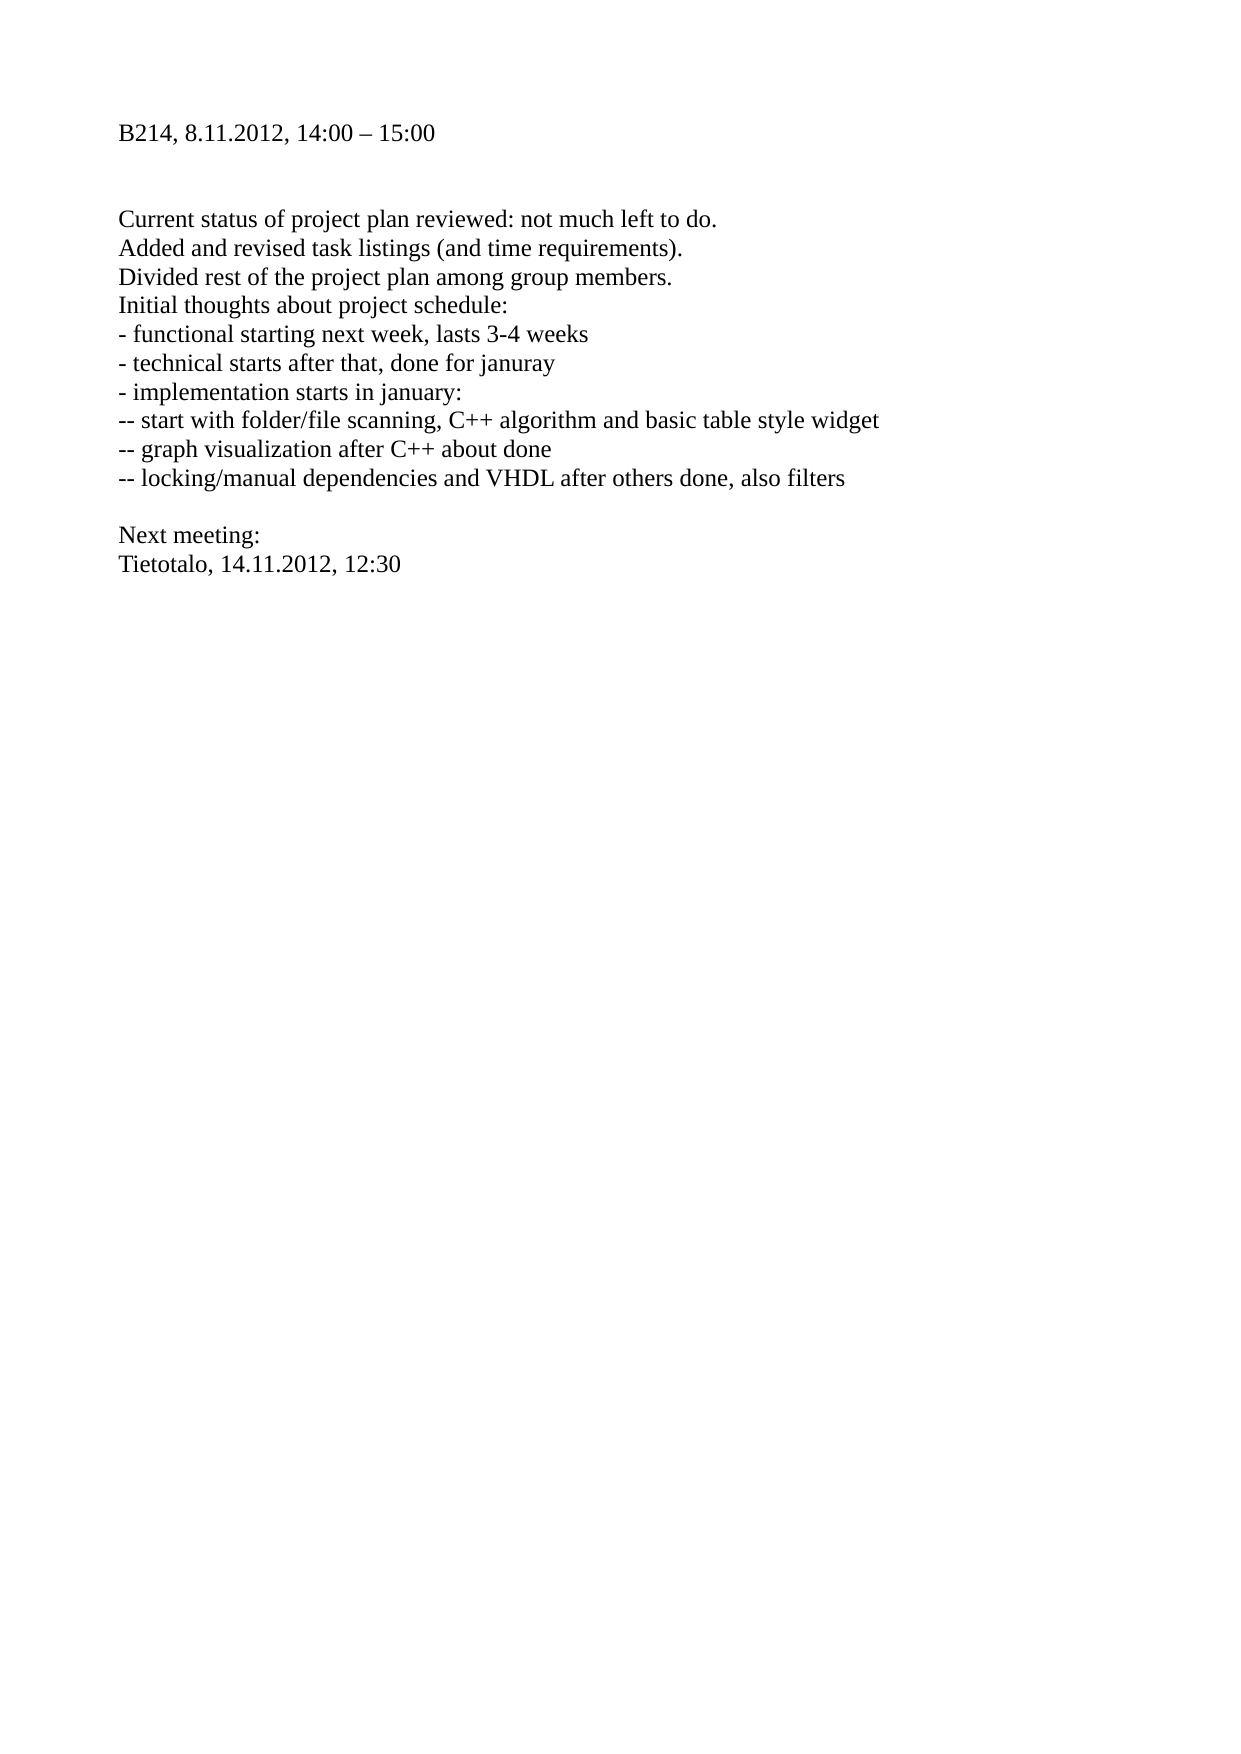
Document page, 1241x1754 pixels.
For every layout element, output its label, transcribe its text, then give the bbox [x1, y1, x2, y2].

text Added and revised task listings (and time requirements). [118, 233, 1122, 262]
text Tietotalo, 14.11.2012, 12:30 [118, 549, 1122, 578]
text Current status of project plan reviewed: not much left to do. [118, 204, 1122, 233]
text Next meeting: [118, 521, 1122, 549]
text - implementation starts in january: [118, 377, 1122, 406]
text Divided rest of the project plan among group members. [118, 262, 1122, 291]
text B214, 8.11.2012, 14:00 – 15:00 [118, 118, 1122, 147]
text -- start with folder/file scanning, C++ algorithm and basic table style widget [118, 406, 1122, 434]
text Initial thoughts about project schedule: [118, 291, 1122, 319]
text - technical starts after that, done for januray [118, 348, 1122, 377]
text - functional starting next week, lasts 3-4 weeks [118, 319, 1122, 348]
text -- locking/manual dependencies and VHDL after others done, also filters [118, 463, 1122, 492]
text -- graph visualization after C++ about done [118, 434, 1122, 463]
